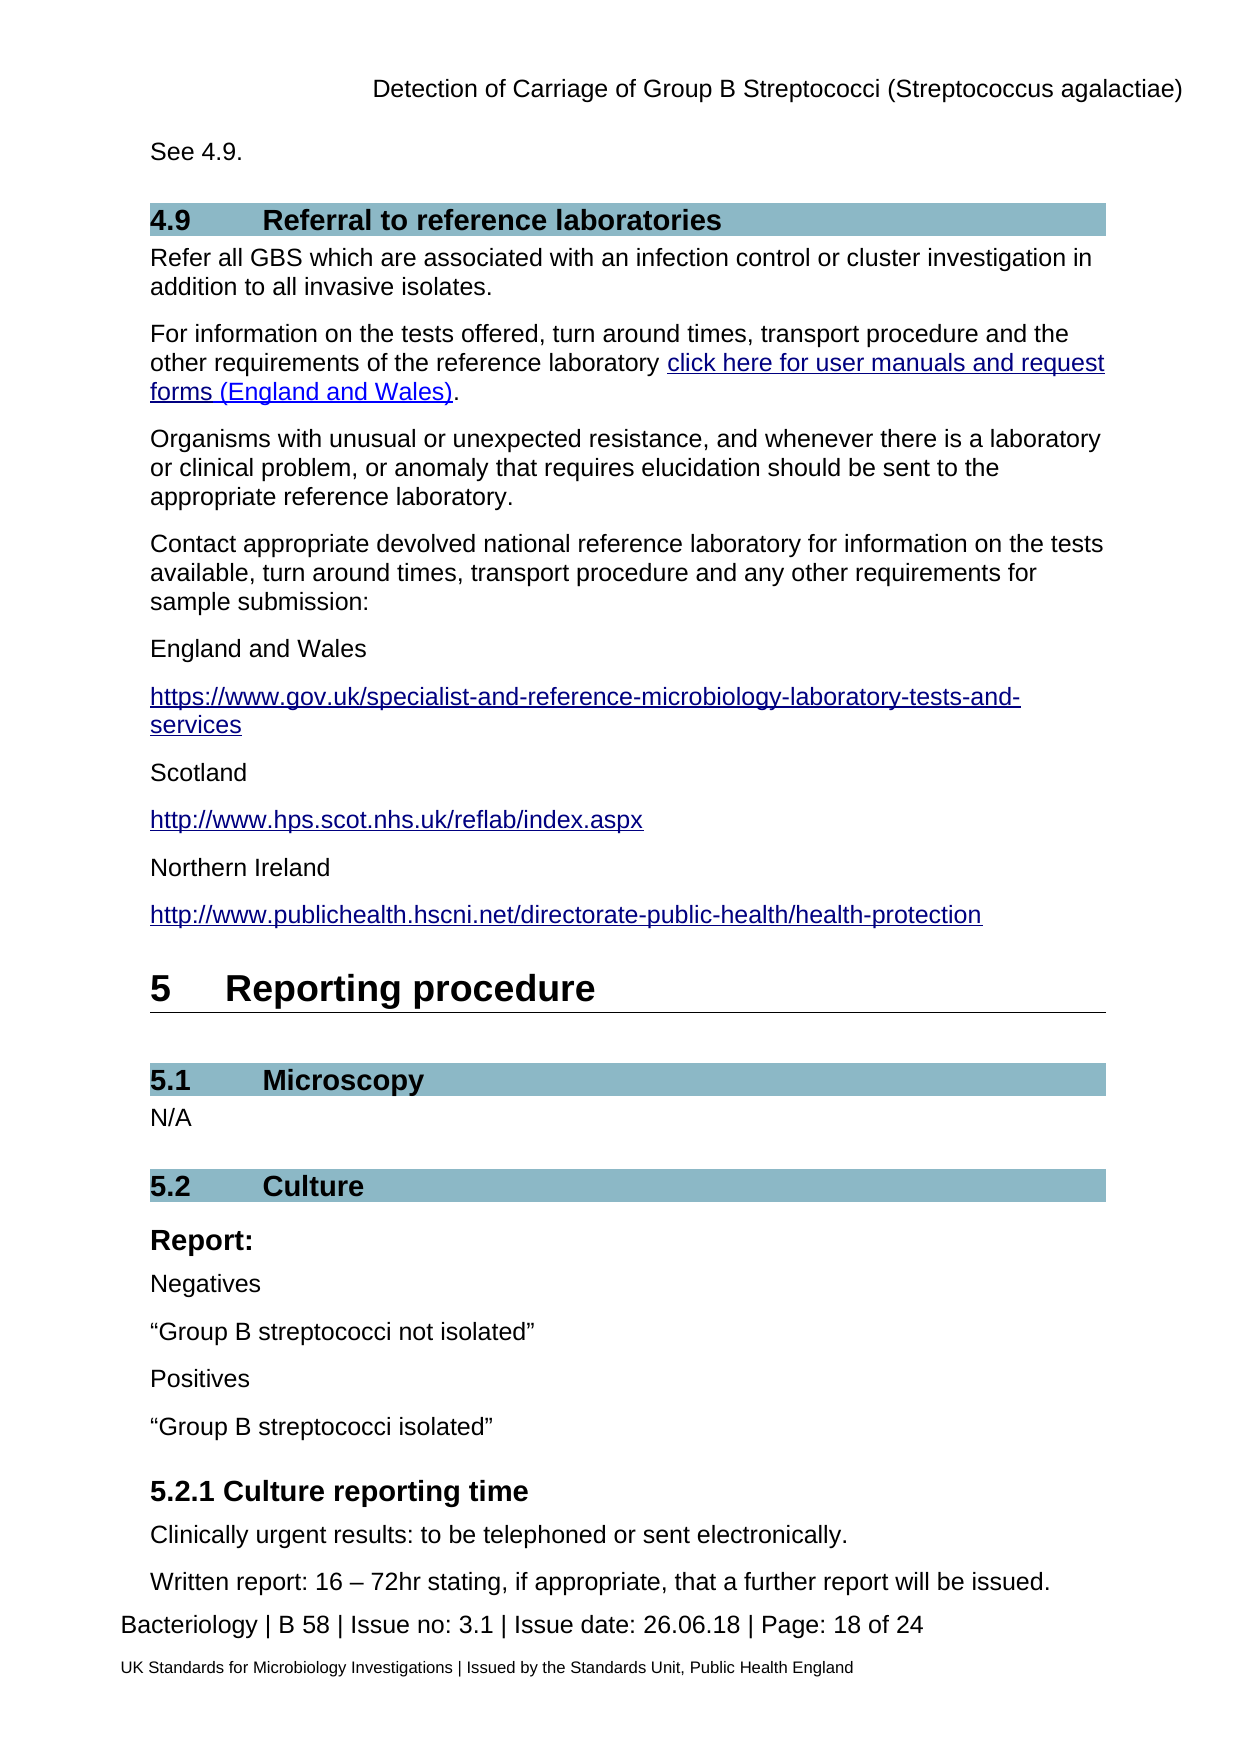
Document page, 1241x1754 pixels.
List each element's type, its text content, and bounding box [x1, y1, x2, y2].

text Negatives [150, 1269, 1106, 1298]
text Northern Ireland [150, 853, 1106, 881]
text Contact appropriate devolved national reference laboratory for information on the tests available, turn around times, transport procedure and any other requirements for sample submission: [150, 529, 1106, 615]
text “Group B streptococci not isolated” [150, 1317, 1106, 1345]
text See 4.9. [150, 137, 1106, 165]
text “Group B streptococci isolated” [150, 1412, 1106, 1440]
text For information on the tests offered, turn around times, transport procedure and the other requirements of the reference laboratory click here for user manuals and request forms (England and Wales). [150, 319, 1106, 405]
subtitle 5.2 Culture [150, 1169, 1106, 1202]
text https://www.gov.uk/specialist-and-reference-microbiology-laboratory-tests-and-services [150, 681, 1106, 739]
text http://www.publichealth.hscni.net/directorate-public-health/health-protection [150, 900, 1106, 929]
text England and Wales [150, 634, 1106, 663]
text Scotland [150, 758, 1106, 786]
subtitle 5.1 Microscopy [150, 1063, 1106, 1096]
subtitle 5 Reporting procedure [150, 966, 1106, 1012]
subtitle Report: [150, 1223, 1106, 1257]
text Refer all GBS which are associated with an infection control or cluster investigation in addition to all invasive isolates. [150, 243, 1106, 300]
subtitle 4.9 Referral to reference laboratories [150, 203, 1106, 236]
text N/A [150, 1102, 1106, 1131]
text http://www.hps.scot.nhs.uk/reflab/index.aspx [150, 805, 1106, 834]
text Organisms with unusual or unexpected resistance, and whenever there is a laboratory or clinical problem, or anomaly that requires elucidation should be sent to the appropriate reference laboratory. [150, 424, 1106, 510]
subtitle 5.2.1 Culture reporting time [150, 1474, 1106, 1507]
text Positives [150, 1364, 1106, 1393]
text Written report: 16 – 72hr stating, if appropriate, that a further report will be issued. [150, 1567, 1106, 1596]
text Clinically urgent results: to be telephoned or sent electronically. [150, 1520, 1106, 1548]
